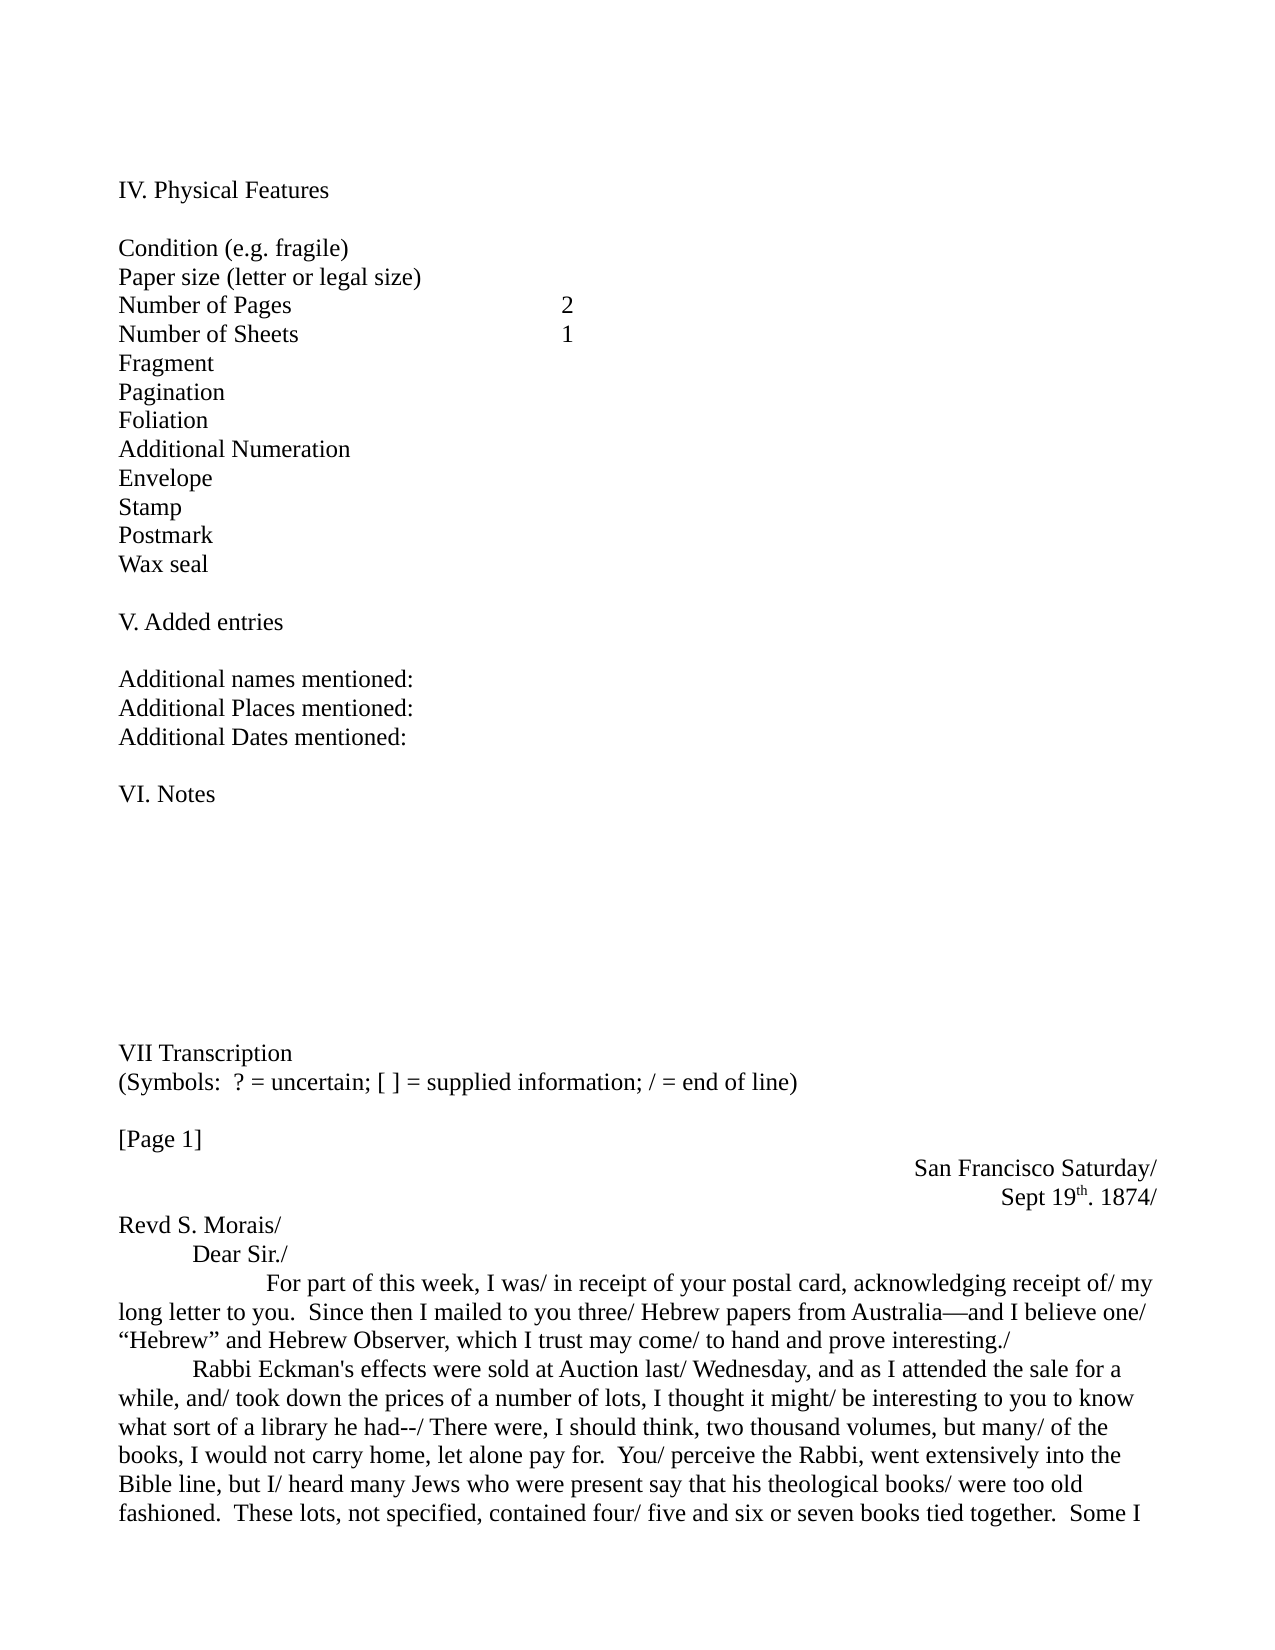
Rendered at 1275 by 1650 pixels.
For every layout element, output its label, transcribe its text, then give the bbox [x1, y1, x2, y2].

text V. Added entries [118, 607, 1157, 636]
text IV. Physical Features [118, 176, 1157, 204]
text VI. Notes [118, 779, 1157, 808]
text Additional Numeration [118, 434, 1157, 463]
text Stamp [118, 492, 1157, 521]
text Paper size (letter or legal size) [118, 262, 1157, 291]
text Envelope [118, 463, 1157, 492]
text Pagination [118, 377, 1157, 406]
text Wax seal [118, 549, 1157, 578]
text Condition (e.g. fragile) [118, 233, 1157, 262]
text Foliation [118, 406, 1157, 434]
text Additional Dates mentioned: [118, 722, 1157, 751]
text Sept 19th. 1874/ [118, 1182, 1157, 1211]
text Additional names mentioned: [118, 664, 1157, 693]
text Fragment [118, 348, 1157, 377]
text Revd S. Morais/ [118, 1211, 1157, 1239]
text Additional Places mentioned: [118, 693, 1157, 722]
text Rabbi Eckman's effects were sold at Auction last/ Wednesday, and as I attended the sale for a while, and/ took down the prices of a number of lots, I thought it might/ be interesting to you to know what sort of a library he had--/ There were, I should think, two thousand volumes, but many/ of the books, I would not carry home, let alone pay for. You/ perceive the Rabbi, went extensively into the Bible line, but I/ heard many Jews who were present say that his theological books/ were too old fashioned. These lots, not specified, contained four/ five and six or seven books tied together. Some I [118, 1354, 1157, 1527]
text (Symbols: ? = uncertain; [ ] = supplied information; / = end of line) [118, 1067, 1157, 1096]
text Number of Sheets 1 [118, 319, 1157, 348]
text VII Transcription [118, 1038, 1157, 1067]
text Dear Sir./ [118, 1239, 1157, 1268]
text For part of this week, I was/ in receipt of your postal card, acknowledging receipt of/ my long letter to you. Since then I mailed to you three/ Hebrew papers from Australia—and I believe one/ “Hebrew” and Hebrew Observer, which I trust may come/ to hand and prove interesting./ [118, 1268, 1157, 1354]
text Number of Pages 2 [118, 291, 1157, 319]
text Postma rk [118, 521, 1157, 549]
text [Page 1] [118, 1124, 1157, 1153]
text San Francisco Saturday/ [118, 1153, 1157, 1182]
